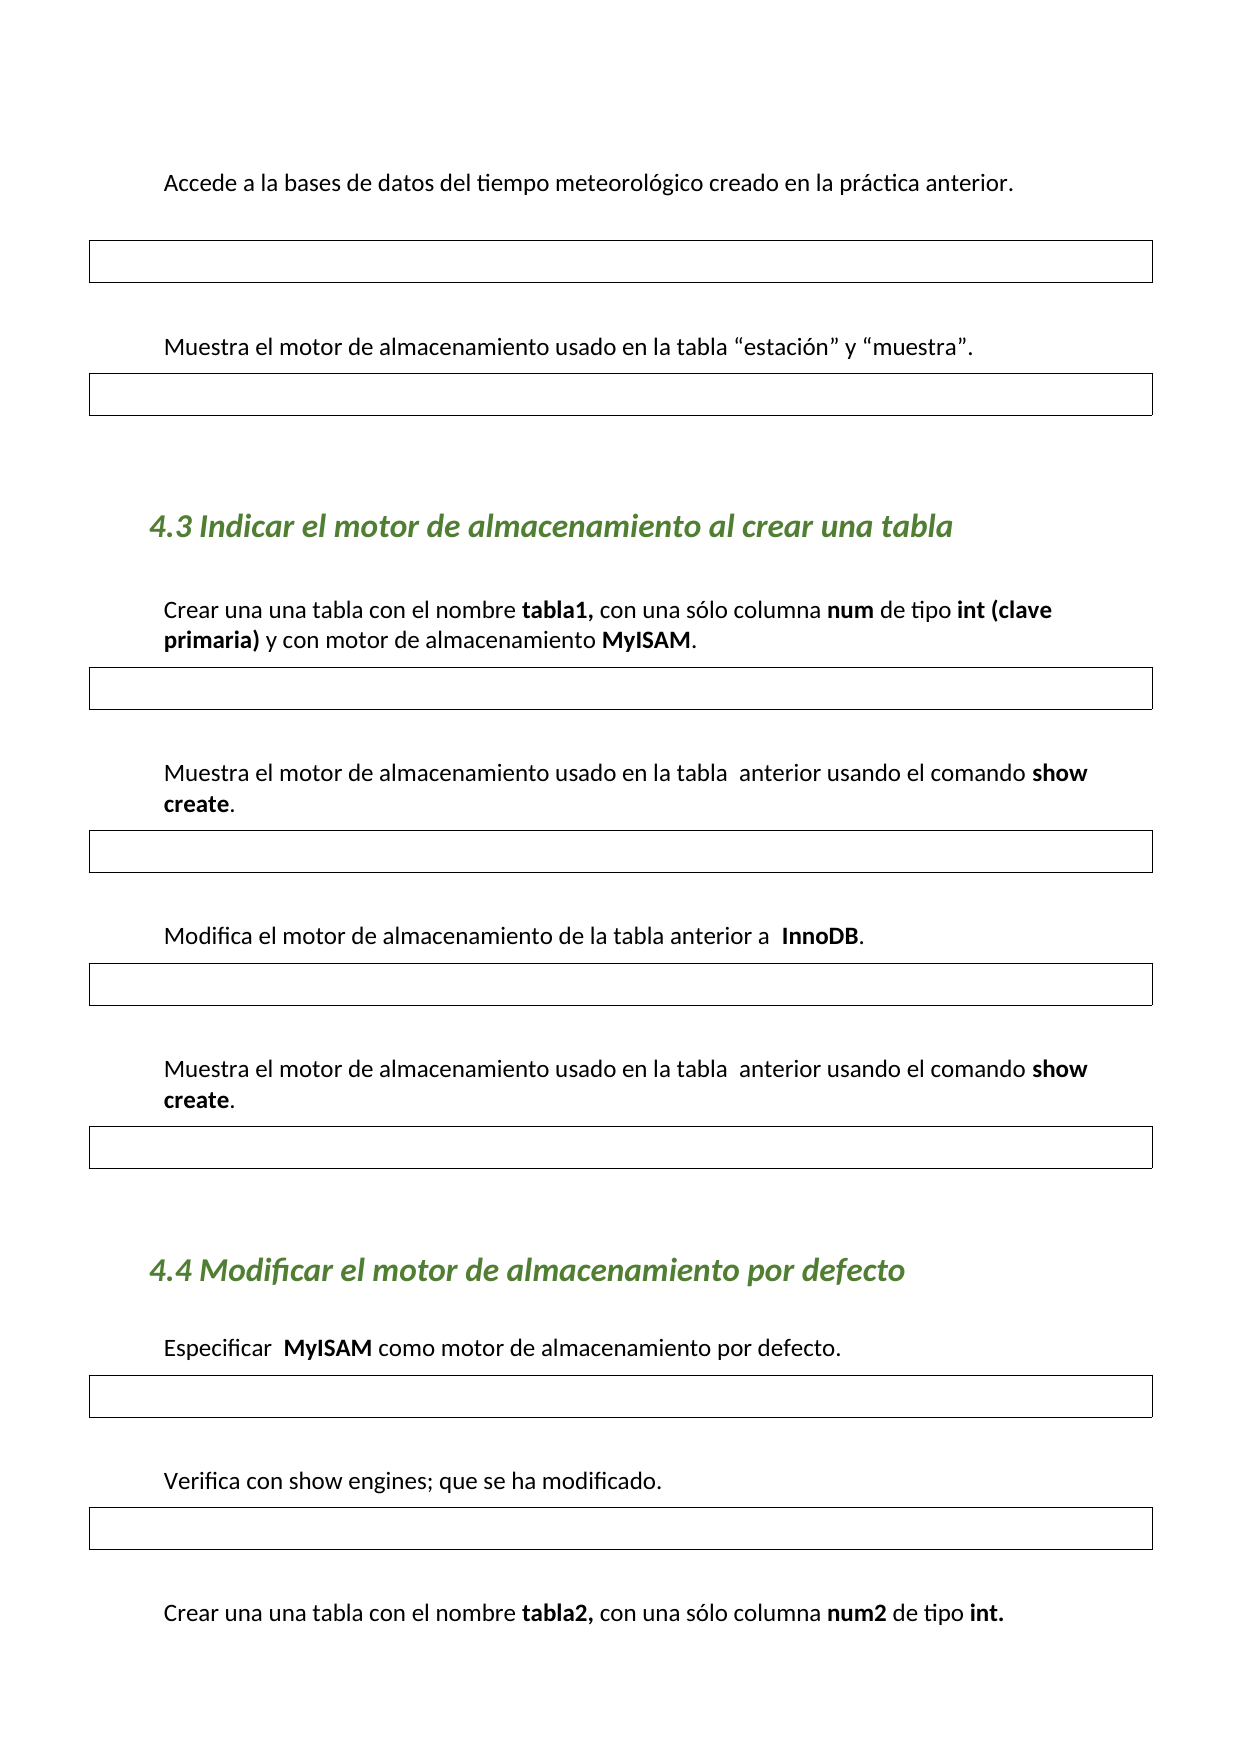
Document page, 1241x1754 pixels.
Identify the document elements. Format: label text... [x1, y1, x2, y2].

list Verifica con show engines; que se ha modificado. [126, 1465, 1152, 1495]
table_header [90, 964, 1152, 1005]
table_header [90, 1508, 1152, 1549]
table_header [90, 374, 1152, 415]
table_header [90, 668, 1152, 709]
list Especificar MyISAM como motor de almacenamiento por defecto. [126, 1332, 1152, 1363]
subtitle 4.4 Modificar el motor de almacenamiento por defecto [89, 1249, 1152, 1289]
table_header [90, 831, 1152, 872]
table_header [90, 1376, 1152, 1417]
list Crear una una tabla con el nombre tabla1, con una sólo columna num de tipo int (clave primaria) y con motor de almacenamiento MyISAM. [126, 594, 1152, 655]
list Crear una una tabla con el nombre tabla2, con una sólo columna num2 de tipo int. [126, 1598, 1152, 1628]
table_header [90, 1127, 1152, 1168]
list Muestra el motor de almacenamiento usado en la tabla “estación” y “muestra”. [126, 331, 1152, 361]
subtitle 4.3 Indicar el motor de almacenamiento al crear una tabla [89, 504, 1152, 545]
list Modifica el motor de almacenamiento de la tabla anterior a InnoDB. [126, 921, 1152, 951]
list Muestra el motor de almacenamiento usado en la tabla anterior usando el comando show create. [126, 1053, 1152, 1114]
table_header [90, 241, 1152, 282]
list Muestra el motor de almacenamiento usado en la tabla anterior usando el comando show create. [126, 757, 1152, 818]
list Accede a la bases de datos del tiempo meteorológico creado en la práctica anterior. [126, 167, 1152, 198]
